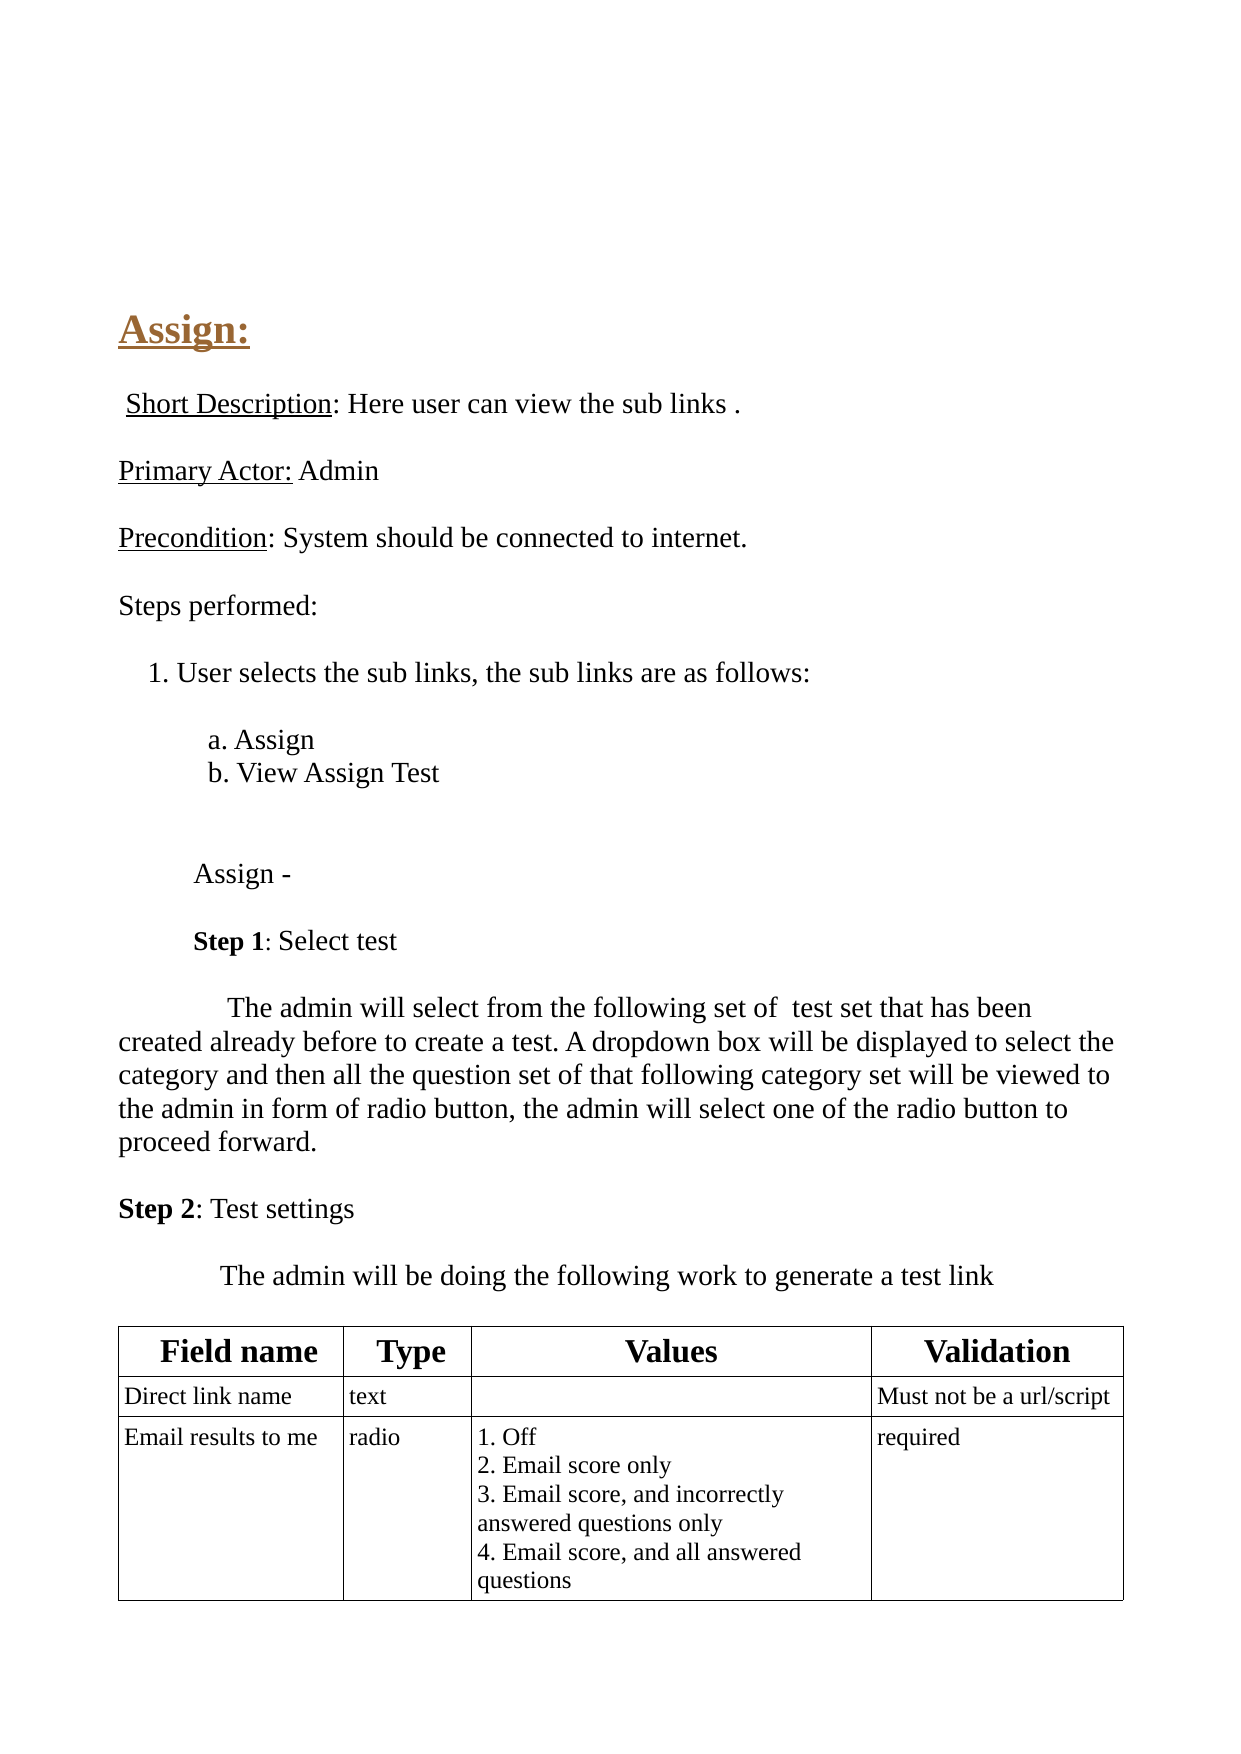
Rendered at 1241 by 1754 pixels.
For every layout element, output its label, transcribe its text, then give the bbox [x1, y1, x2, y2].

table_cell text [344, 1377, 471, 1416]
table_cell Email results to me [119, 1417, 343, 1600]
text Assign: [118, 305, 1122, 353]
table_cell Must not be a url/script [872, 1377, 1123, 1416]
text The admin will select from the following set of test set that has been created already before to create a test. A dropdown box will be displayed to select the category and then all the question set of that following category set will be viewed to the admin in form of radio button, the admin will select one of the radio button to proceed forward. [118, 990, 1122, 1158]
text Precondition: System should be connected to internet. Steps performed: [118, 487, 1122, 621]
table_header Validation [872, 1327, 1123, 1376]
table_cell required [872, 1417, 1123, 1600]
list Assign - [156, 856, 1122, 889]
list b. View Assign Test [156, 755, 1122, 789]
table_cell [472, 1377, 871, 1416]
text The admin will be doing the following work to generate a test link [118, 1258, 1122, 1292]
table_header Values [472, 1327, 871, 1376]
text Short Description: Here user can view the sub links . Primary Actor: Admin [118, 386, 1122, 487]
text 1. User selects the sub links, the sub links are as follows: [118, 655, 1122, 688]
list a. Assign [156, 722, 1122, 755]
table_cell radio [344, 1417, 471, 1600]
table_cell 1. Off 2. Email score only 3. Email score, and incorrectly answered questions only 4. Email score, and all answered questions [472, 1417, 871, 1600]
table_header Type [344, 1327, 471, 1376]
list Step 1: Select test [156, 923, 1122, 957]
table_header Field name [119, 1327, 343, 1376]
table_cell Direct link name [119, 1377, 343, 1416]
text Step 2: Test settings [118, 1191, 1122, 1225]
